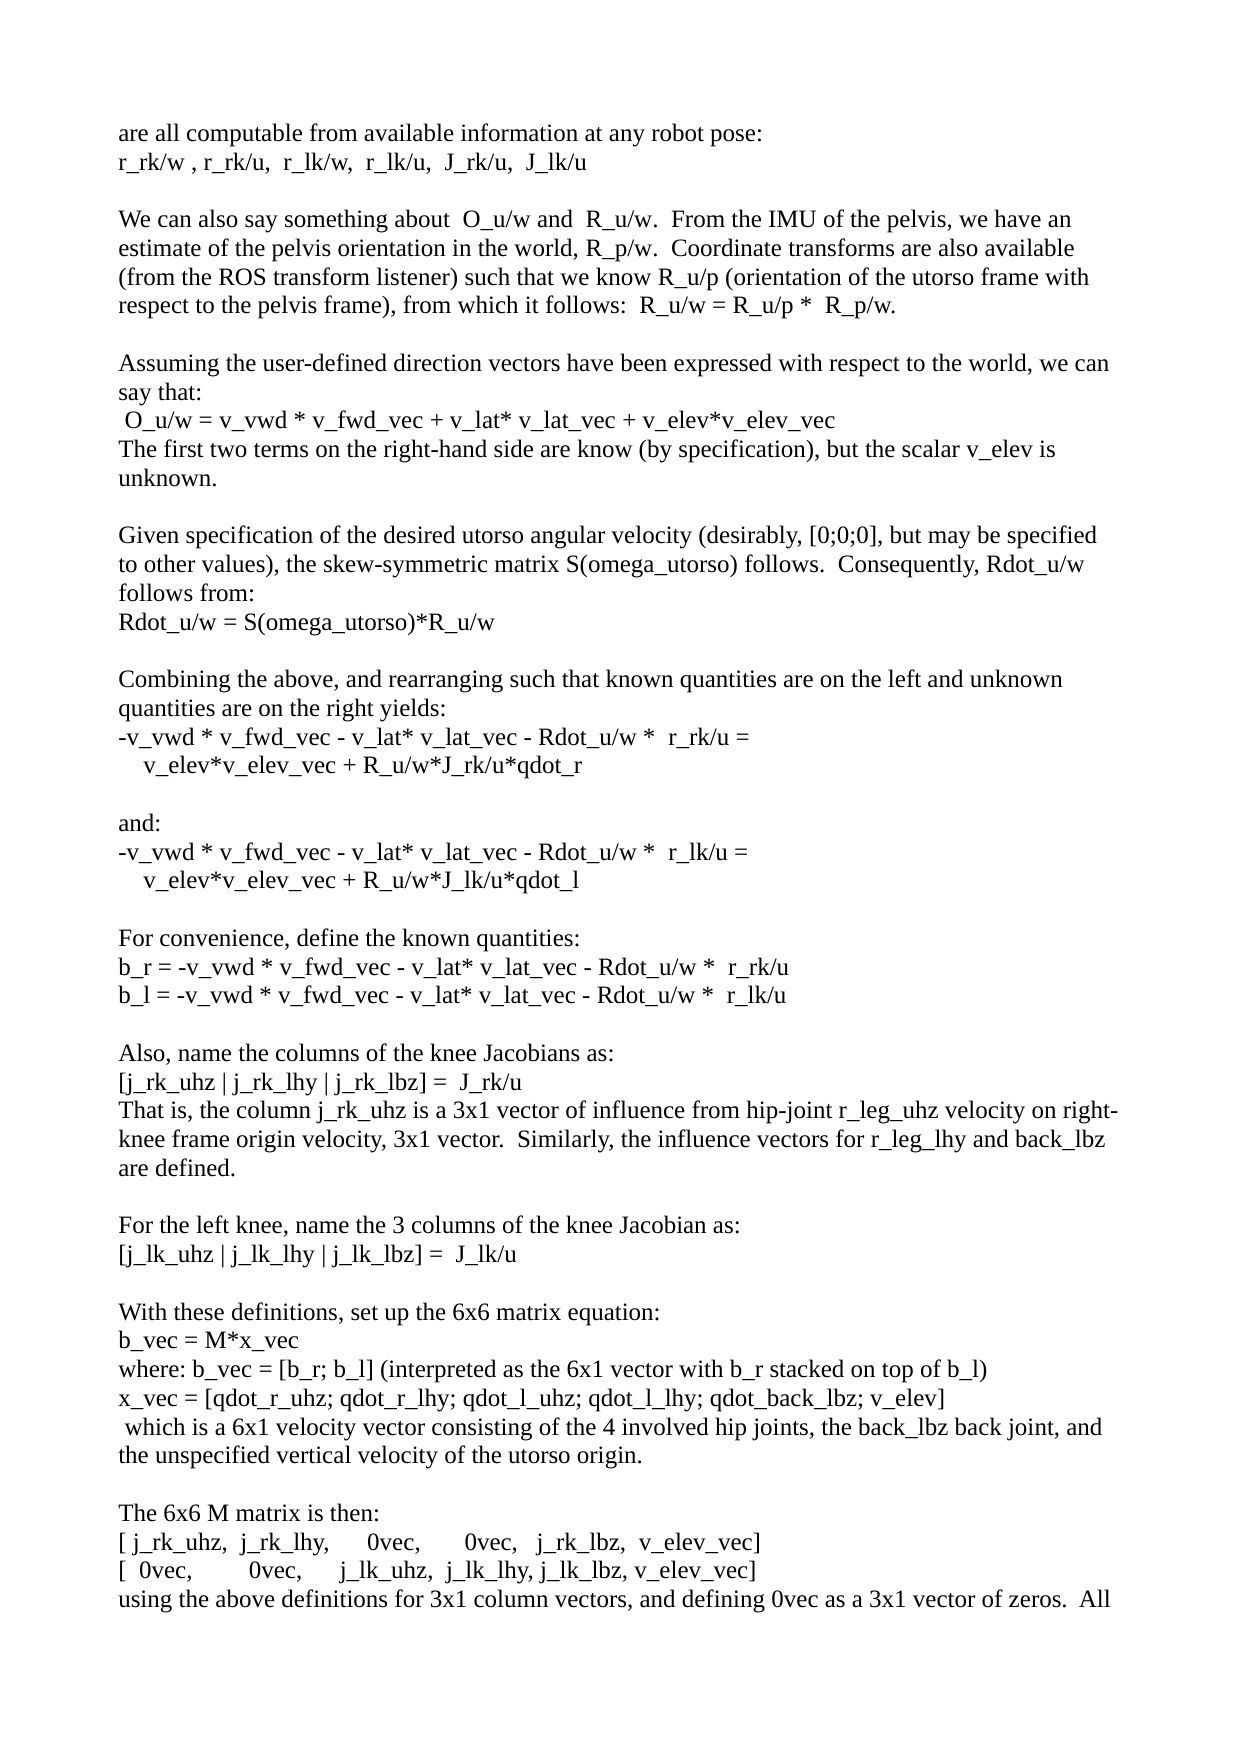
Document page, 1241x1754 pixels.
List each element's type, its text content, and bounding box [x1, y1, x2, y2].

text Combining the above, and rearranging such that known quantities are on the left and unknown quantities are on the right yields: [118, 664, 1122, 722]
text b_vec = M*x_vec [118, 1326, 1122, 1354]
text b_l = -v_vwd * v_fwd_vec - v_lat* v_lat_vec - Rdot_u/w * r_lk/u [118, 981, 1122, 1009]
text O_u/w = v_vwd * v_fwd_vec + v_lat* v_lat_vec + v_elev*v_elev_vec [118, 406, 1122, 434]
text r_rk/w , r_rk/u, r_lk/w, r_lk/u, J_rk/u, J_lk/u [118, 147, 1122, 176]
text -v_vwd * v_fwd_vec - v_lat* v_lat_vec - Rdot_u/w * r_rk/u = [118, 722, 1122, 751]
text The first two terms on the right-hand side are know (by specification), but the scalar v_elev is unknown. [118, 434, 1122, 492]
text For the left knee, name the 3 columns of the knee Jacobian as: [118, 1211, 1122, 1239]
text using the above definitions for 3x1 column vectors, and defining 0vec as a 3x1 vector of zeros. All [118, 1584, 1122, 1613]
text For convenience, define the known quantities: [118, 923, 1122, 952]
text [j_lk_uhz | j_lk_lhy | j_lk_lbz] = J_lk/u [118, 1239, 1122, 1268]
text x_vec = [qdot_r_uhz; qdot_r_lhy; qdot_l_uhz; qdot_l_lhy; qdot_back_lbz; v_elev] [118, 1383, 1122, 1412]
text With these definitions, set up the 6x6 matrix equation: [118, 1268, 1122, 1326]
text Given specification of the desired utorso angular velocity (desirably, [0;0;0], but may be specified to other values), the skew-symmetric matrix S(omega_utorso) follows. Consequently, Rdot_u/w follows from: [118, 521, 1122, 607]
text which is a 6x1 velocity vector consisting of the 4 involved hip joints, the back_lbz back joint, and the unspecified vertical velocity of the utorso origin. [118, 1412, 1122, 1469]
text [ 0vec, 0vec, j_lk_uhz, j_lk_lhy, j_lk_lbz, v_elev_vec] [118, 1556, 1122, 1584]
text v_elev*v_elev_vec + R_u/w*J_lk/u*qdot_l [118, 866, 1122, 894]
text are all computable from available information at any robot pose: [118, 118, 1122, 147]
text Also, name the columns of the knee Jacobians as: [118, 1038, 1122, 1067]
text Assuming the user-defined direction vectors have been expressed with respect to the world, we can say that: [118, 348, 1122, 406]
text [ j_rk_uhz, j_rk_lhy, 0vec, 0vec, j_rk_lbz, v_elev_vec] [118, 1527, 1122, 1556]
text where: b_vec = [b_r; b_l] (interpreted as the 6x1 vector with b_r stacked on top of b_l) [118, 1354, 1122, 1383]
text b_r = -v_vwd * v_fwd_vec - v_lat* v_lat_vec - Rdot_u/w * r_rk/u [118, 952, 1122, 981]
text v_elev*v_elev_vec + R_u/w*J_rk/u*qdot_r [118, 751, 1122, 779]
text and: [118, 808, 1122, 837]
text That is, the column j_rk_uhz is a 3x1 vector of influence from hip-joint r_leg_uhz velocity on right-knee frame origin velocity, 3x1 vector. Similarly, the influence vectors for r_leg_lhy and back_lbz are defined. [118, 1096, 1122, 1182]
text -v_vwd * v_fwd_vec - v_lat* v_lat_vec - Rdot_u/w * r_lk/u = [118, 837, 1122, 866]
text We can also say something about O_u/w and R_u/w. From the IMU of the pelvis, we have an estimate of the pelvis orientation in the world, R_p/w. Coordinate transforms are also available (from the ROS transform listener) such that we know R_u/p (orientation of the utorso frame with respect to the pelvis frame), from which it follows: R_u/w = R_u/p * R_p/w. [118, 204, 1122, 319]
text [j_rk_uhz | j_rk_lhy | j_rk_lbz] = J_rk/u [118, 1067, 1122, 1096]
text Rdot_u/w = S(omega_utorso)*R_u/w [118, 607, 1122, 636]
text The 6x6 M matrix is then: [118, 1498, 1122, 1527]
